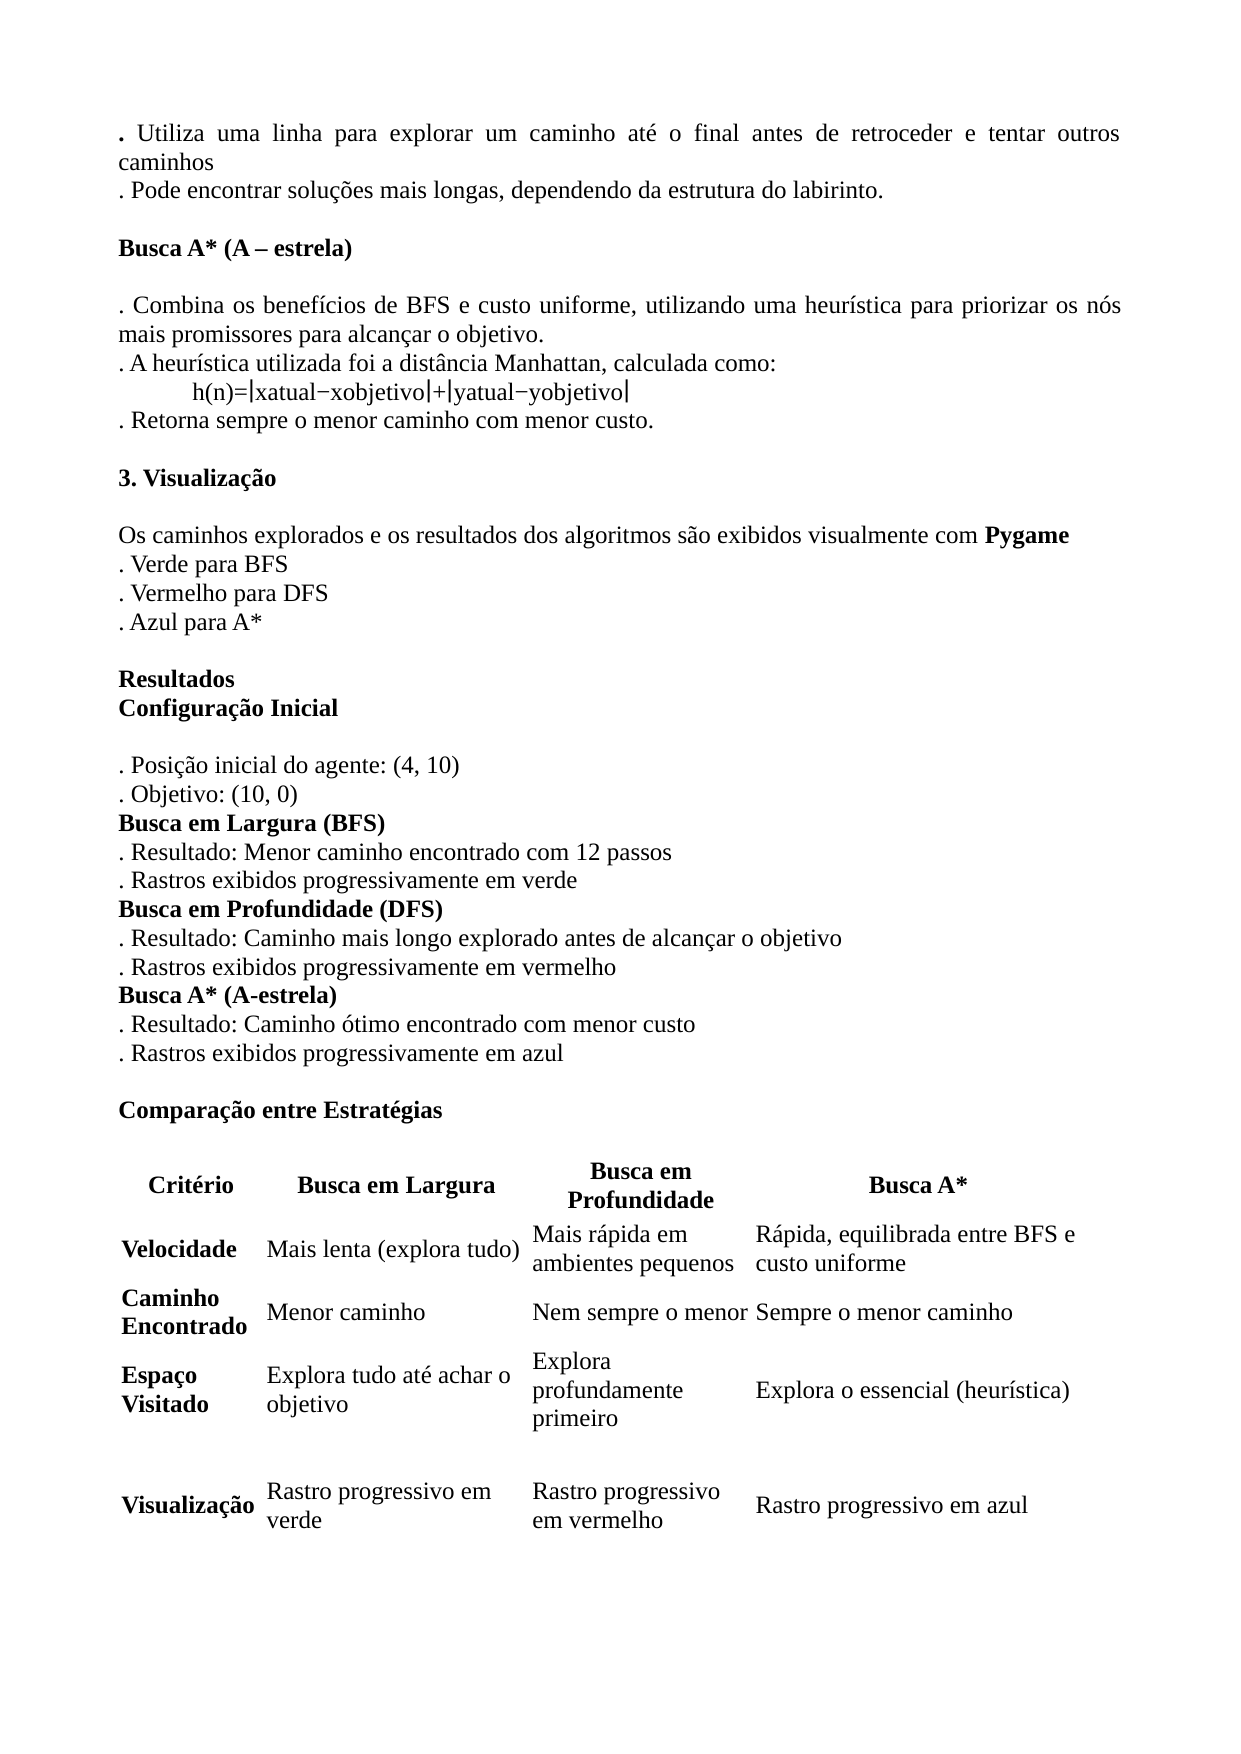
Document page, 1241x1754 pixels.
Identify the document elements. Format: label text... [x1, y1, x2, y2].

table_header Explora tudo até achar o objetivo [264, 1343, 529, 1435]
table_header Rastro progressivo em verde [264, 1435, 529, 1574]
text Busca em Profundidade (DFS) [118, 894, 1122, 923]
table_header Menor caminho [264, 1280, 529, 1343]
text . Rastros exibidos progressivamente em verde [118, 866, 1122, 894]
table_header Explora profundamente primeiro [529, 1343, 752, 1435]
text . Retorna sempre o menor caminho com menor custo. [118, 406, 1122, 434]
text Busca A* (A – estrela) [118, 233, 1122, 262]
text . Resultado: Menor caminho encontrado com 12 passos [118, 837, 1122, 866]
text . Rastros exibidos progressivamente em azul [118, 1038, 1122, 1067]
text . Vermelho para DFS [118, 578, 1122, 607]
text . Combina os benefícios de BFS e custo uniforme, utilizando uma heurística para priorizar os nós mais promissores para alcançar o objetivo. [118, 291, 1122, 348]
text 3. Visualização [118, 463, 1122, 492]
table_header Visualização [118, 1435, 263, 1574]
text . Posição inicial do agente: (4, 10) [118, 751, 1122, 779]
table_header Nem sempre o menor [529, 1280, 752, 1343]
table_header Caminho Encontrado [118, 1280, 263, 1343]
text Comparação entre Estratégias [118, 1096, 1122, 1124]
table_header Rastro progressivo em azul [753, 1435, 1084, 1574]
table_header Rastro progressivo em vermelho [529, 1435, 752, 1574]
text Resultados [118, 664, 1122, 693]
text . Objetivo: (10, 0) [118, 779, 1122, 808]
table_header Critério [118, 1153, 263, 1216]
table_header Velocidade [118, 1216, 263, 1280]
text Os caminhos explorados e os resultados dos algoritmos são exibidos visualmente com Pygame [118, 521, 1122, 549]
table_header Busca em Largura [264, 1153, 529, 1216]
table_header Rápida, equilibrada entre BFS e custo uniforme [753, 1216, 1084, 1280]
table_header Explora o essencial (heurística) [753, 1343, 1084, 1435]
text . Utiliza uma linha para explorar um caminho até o final antes de retroceder e tentar outros caminhos [118, 118, 1122, 176]
text . A heurística utilizada foi a distância Manhattan, calculada como: [118, 348, 1122, 377]
text . Azul para A* [118, 607, 1122, 636]
table_header Mais lenta (explora tudo) [264, 1216, 529, 1280]
text . Pode encontrar soluções mais longas, dependendo da estrutura do labirinto. [118, 176, 1122, 204]
text Configuração Inicial [118, 693, 1122, 722]
text . Rastros exibidos progressivamente em vermelho [118, 952, 1122, 981]
text . Resultado: Caminho mais longo explorado antes de alcançar o objetivo [118, 923, 1122, 952]
text Busca A* (A-estrela) [118, 981, 1122, 1009]
table_header Busca em Profundidade [529, 1153, 752, 1216]
text . Resultado: Caminho ótimo encontrado com menor custo [118, 1009, 1122, 1038]
table_header Busca A* [753, 1153, 1084, 1216]
text h(n)=∣xatual​−xobjetivo​∣+∣yatual​−yobjetivo​∣ [118, 377, 1122, 406]
table_header Espaço Visitado [118, 1343, 263, 1435]
table_header Sempre o menor caminho [753, 1280, 1084, 1343]
text . Verde para BFS [118, 549, 1122, 578]
table_header Mais rápida em ambientes pequenos [529, 1216, 752, 1280]
text Busca em Largura (BFS) [118, 808, 1122, 837]
